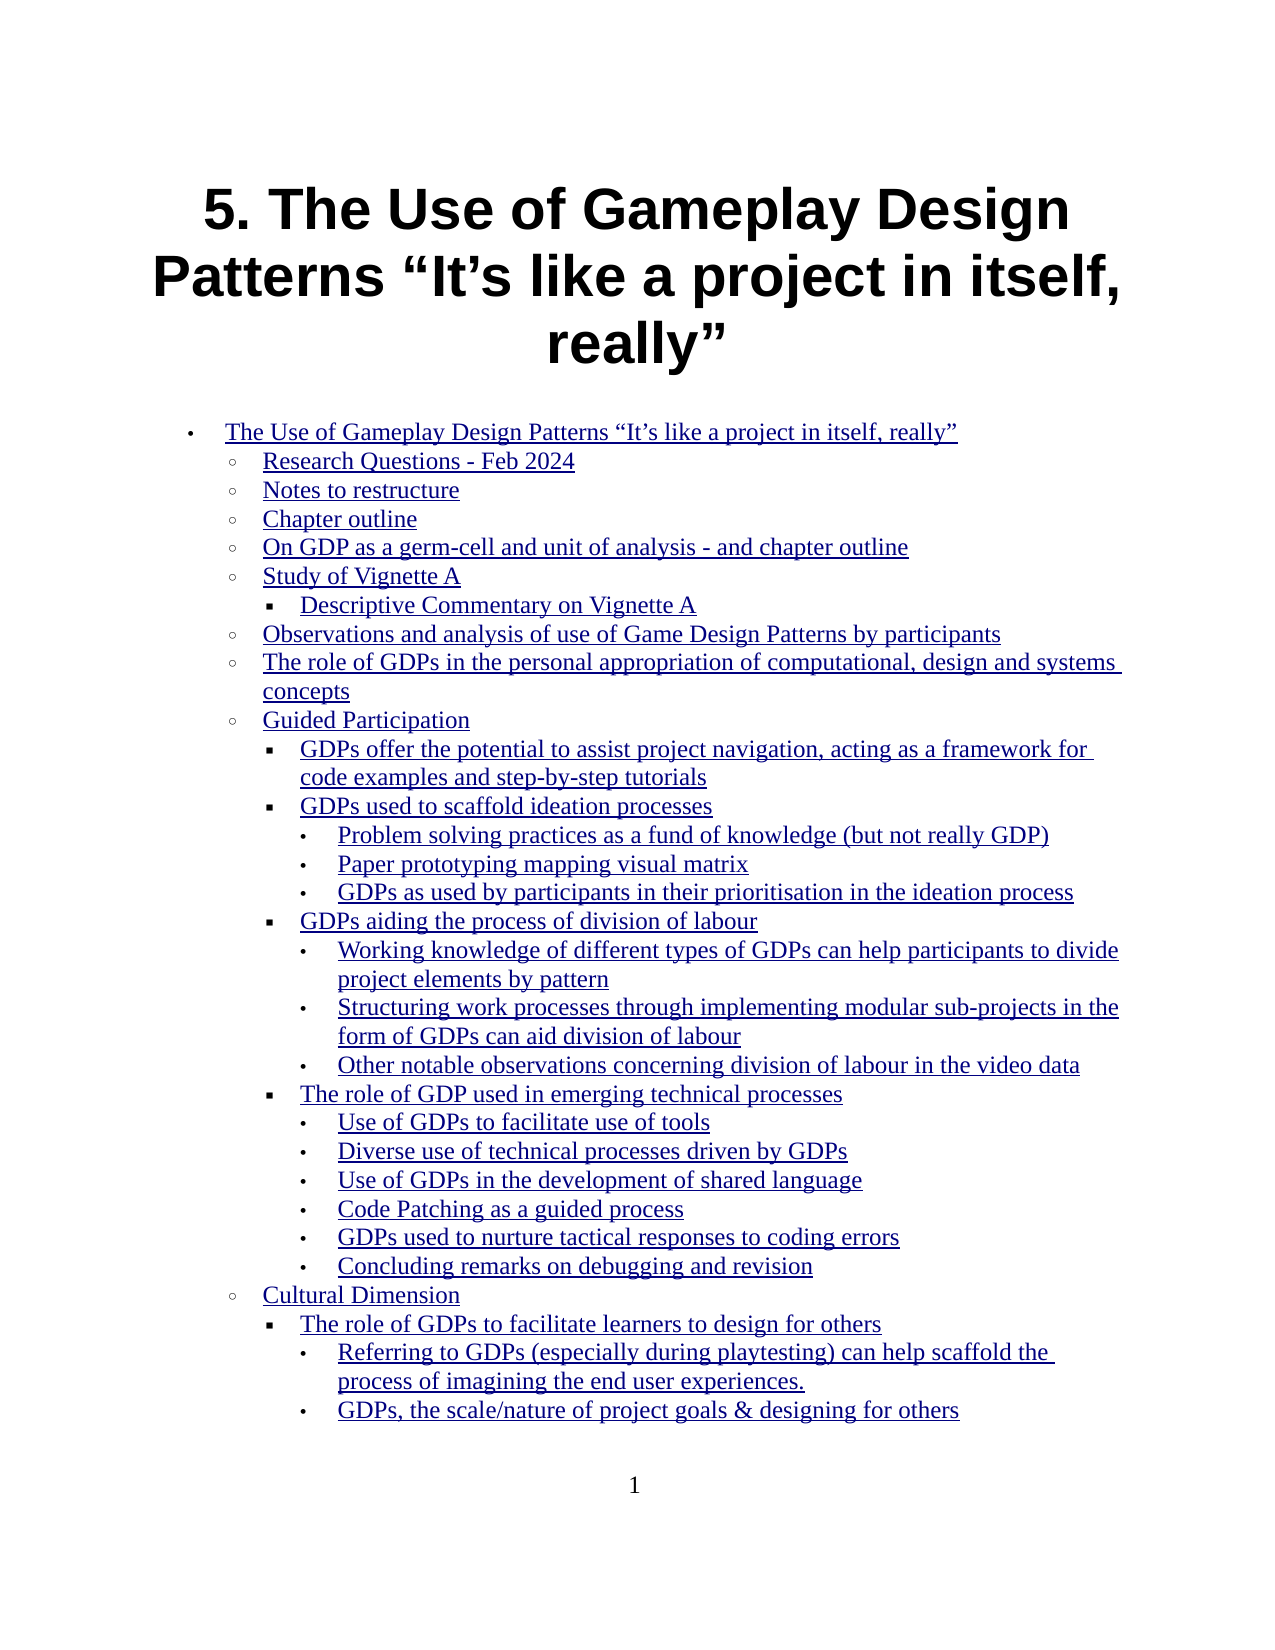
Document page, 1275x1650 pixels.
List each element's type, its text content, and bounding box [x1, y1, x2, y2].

list Study of Vignette A [225, 561, 1125, 590]
list Use of GDPs to facilitate use of tools [300, 1107, 1125, 1136]
list Research Questions - Feb 2024 [225, 446, 1125, 475]
list Descriptive Commentary on Vignette A [262, 590, 1125, 619]
list Observations and analysis of use of Game Design Patterns by participants [225, 619, 1125, 647]
list GDPs used to nurture tactical responses to coding errors [300, 1222, 1125, 1251]
list Chapter outline [225, 504, 1125, 532]
list Referring to GDPs (especially during playtesting) can help scaffold the process of imagining the end user experiences. [300, 1337, 1125, 1395]
list GDPs aiding the process of division of labour [262, 906, 1125, 935]
list GDPs used to scaffold ideation processes [262, 791, 1125, 820]
list Guided Participation [225, 705, 1125, 734]
title 5. The Use of Gameplay Design Patterns “It’s like a project in itself, really” [150, 175, 1125, 376]
list Problem solving practices as a fund of knowledge (but not really GDP) [300, 820, 1125, 849]
list Paper prototyping mapping visual matrix [300, 849, 1125, 877]
list Other notable observations concerning division of labour in the video data [300, 1050, 1125, 1079]
list The role of GDP used in emerging technical processes [262, 1079, 1125, 1107]
list The role of GDPs to facilitate learners to design for others [262, 1309, 1125, 1337]
list Concluding remarks on debugging and revision [300, 1251, 1125, 1280]
list On GDP as a germ-cell and unit of analysis - and chapter outline [225, 532, 1125, 561]
list Working knowledge of different types of GDPs can help participants to divide project elements by pattern [300, 935, 1125, 992]
list Notes to restructure [225, 475, 1125, 504]
list Diverse use of technical processes driven by GDPs [300, 1136, 1125, 1165]
list The Use of Gameplay Design Patterns “It’s like a project in itself, really” [187, 417, 1125, 446]
list GDPs, the scale/nature of project goals & designing for others [300, 1395, 1125, 1424]
list GDPs as used by participants in their prioritisation in the ideation process [300, 877, 1125, 906]
list GDPs offer the potential to assist project navigation, acting as a framework for code examples and step-by-step tutorials [262, 734, 1125, 791]
list Structuring work processes through implementing modular sub-projects in the form of GDPs can aid division of labour [300, 992, 1125, 1050]
list Code Patching as a guided process [300, 1194, 1125, 1222]
list Cultural Dimension [225, 1280, 1125, 1309]
list Use of GDPs in the development of shared language [300, 1165, 1125, 1194]
list The role of GDPs in the personal appropriation of computational, design and systems concepts [225, 647, 1125, 705]
